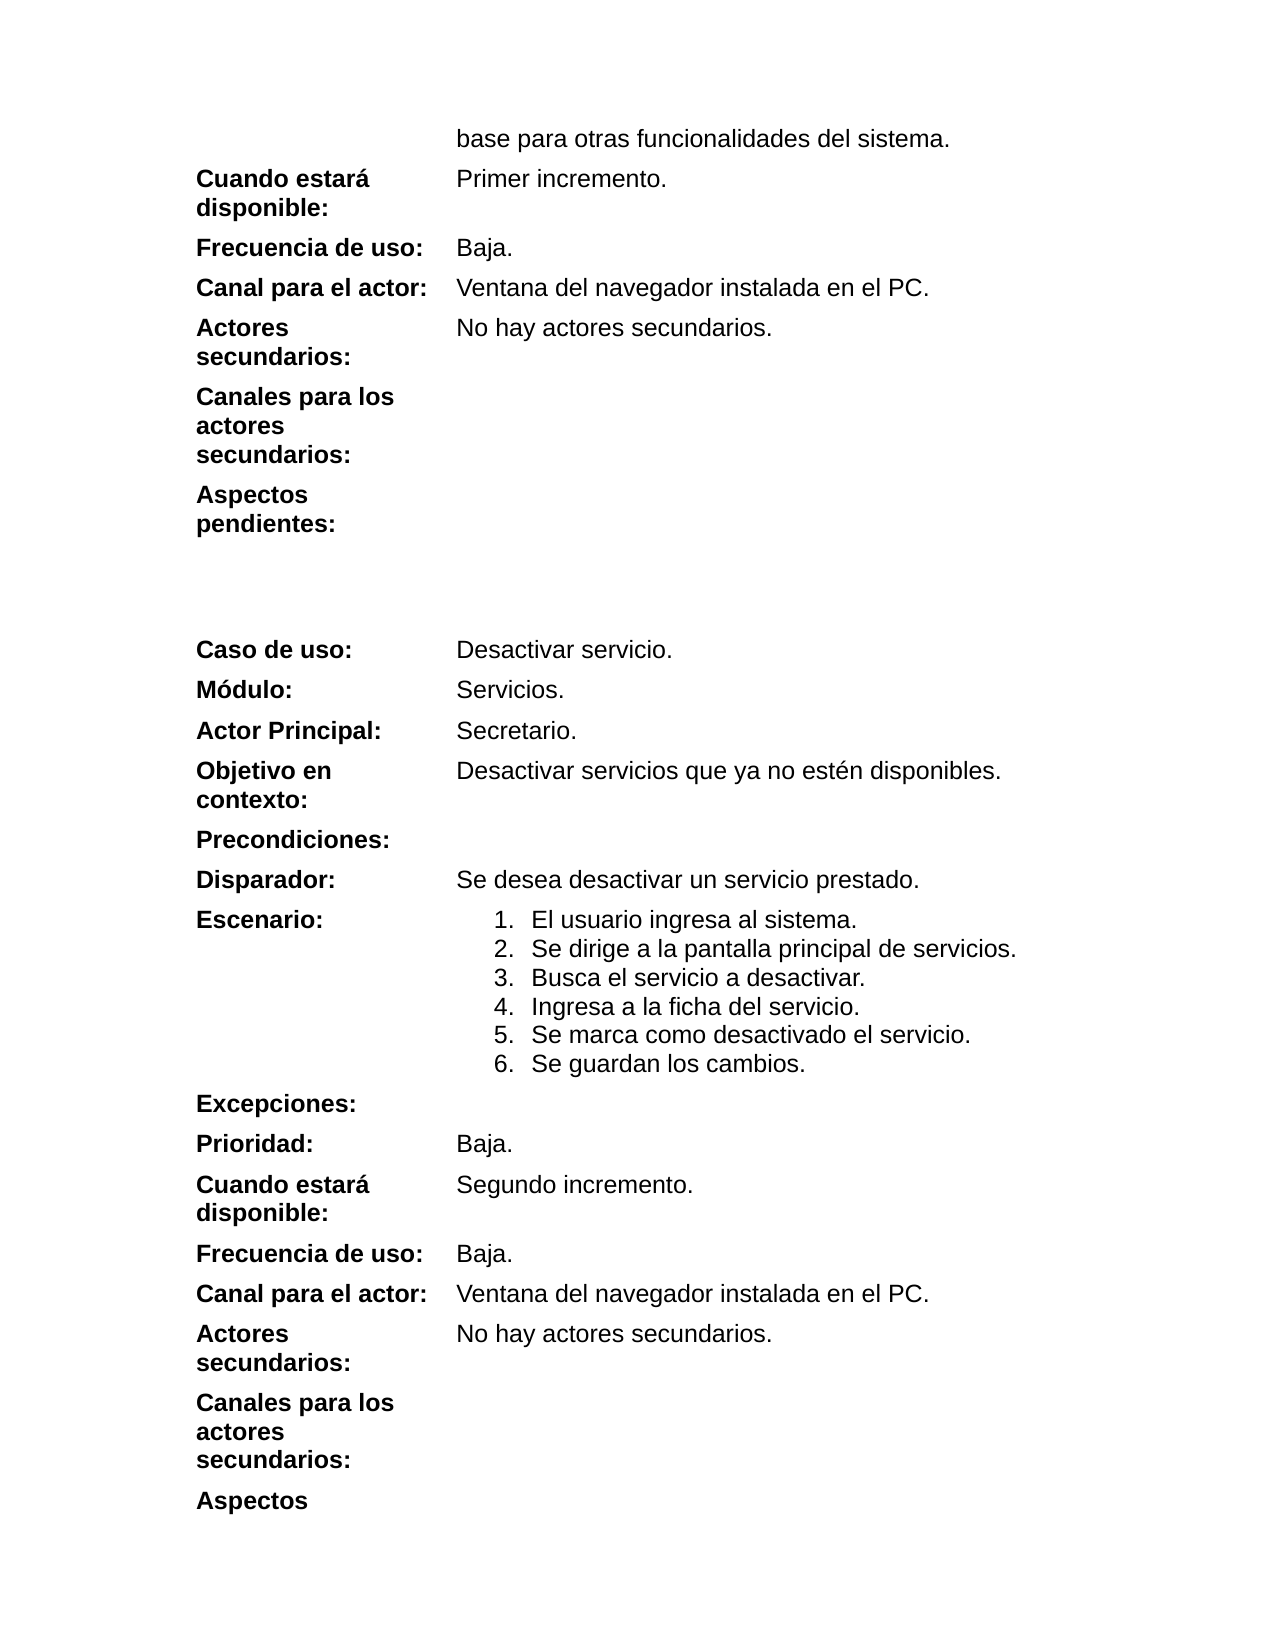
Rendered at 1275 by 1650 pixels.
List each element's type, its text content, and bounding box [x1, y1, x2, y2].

table_cell Canales para los actores secundarios: [190, 1382, 451, 1480]
table_cell Se desea desactivar un servicio prestado. [451, 859, 1093, 899]
table_cell Actores secundarios: [190, 1313, 451, 1382]
table_cell No hay actores secundarios. [451, 308, 1093, 377]
table_cell Canal para el actor: [190, 1273, 451, 1313]
table_cell base para otras funcionalidades del sistema. [451, 118, 1093, 158]
table_cell Canal para el actor: [190, 268, 451, 308]
table_cell [451, 377, 1093, 474]
table_cell Segundo incremento. [451, 1164, 1093, 1233]
table_cell Objetivo en contexto: [190, 750, 451, 819]
table_cell Aspectos [190, 1480, 451, 1520]
table_cell Escenario: [190, 900, 451, 1083]
table_cell [451, 1084, 1093, 1124]
table_cell Frecuencia de uso: [190, 1233, 451, 1273]
table_cell Baja. [451, 227, 1093, 267]
table_cell Canales para los actores secundarios: [190, 377, 451, 474]
table_cell Módulo: [190, 670, 451, 710]
table_cell Precondiciones: [190, 819, 451, 859]
table_cell Cuando estará disponible: [190, 1164, 451, 1233]
table_cell [451, 1480, 1093, 1520]
table_cell Actores secundarios: [190, 308, 451, 377]
table_cell Prioridad: [190, 1124, 451, 1164]
table_cell Ventana del navegador instalada en el PC. [451, 1273, 1093, 1313]
table_cell Aspectos pendientes: [190, 474, 451, 543]
table_cell [451, 474, 1093, 543]
table_cell Ventana del navegador instalada en el PC. [451, 268, 1093, 308]
table_cell Secretario. [451, 710, 1093, 750]
table_cell Baja. [451, 1233, 1093, 1273]
table_cell Frecuencia de uso: [190, 227, 451, 267]
table_cell [451, 1382, 1093, 1480]
table_cell El usuario ingresa al sistema. Se dirige a la pantalla principal de servicios. Busca el servicio a desactivar. Ingresa a la ficha del servicio. Se marca como desactivado el servicio. Se guardan los cambios. [451, 900, 1093, 1083]
table_cell Disparador: [190, 859, 451, 899]
table_cell Baja. [451, 1124, 1093, 1164]
table_cell No hay actores secundarios. [451, 1313, 1093, 1382]
table_cell Desactivar servicios que ya no estén disponibles. [451, 750, 1093, 819]
table_cell Primer incremento. [451, 158, 1093, 227]
table_cell Excepciones: [190, 1084, 451, 1124]
table_cell Actor Principal: [190, 710, 451, 750]
table_cell Cuando estará disponible: [190, 158, 451, 227]
table_cell Servicios. [451, 670, 1093, 710]
table_header Caso de uso: [190, 630, 451, 670]
table_cell [190, 118, 451, 158]
table_cell [451, 819, 1093, 859]
table_header Desactivar servicio. [451, 630, 1093, 670]
